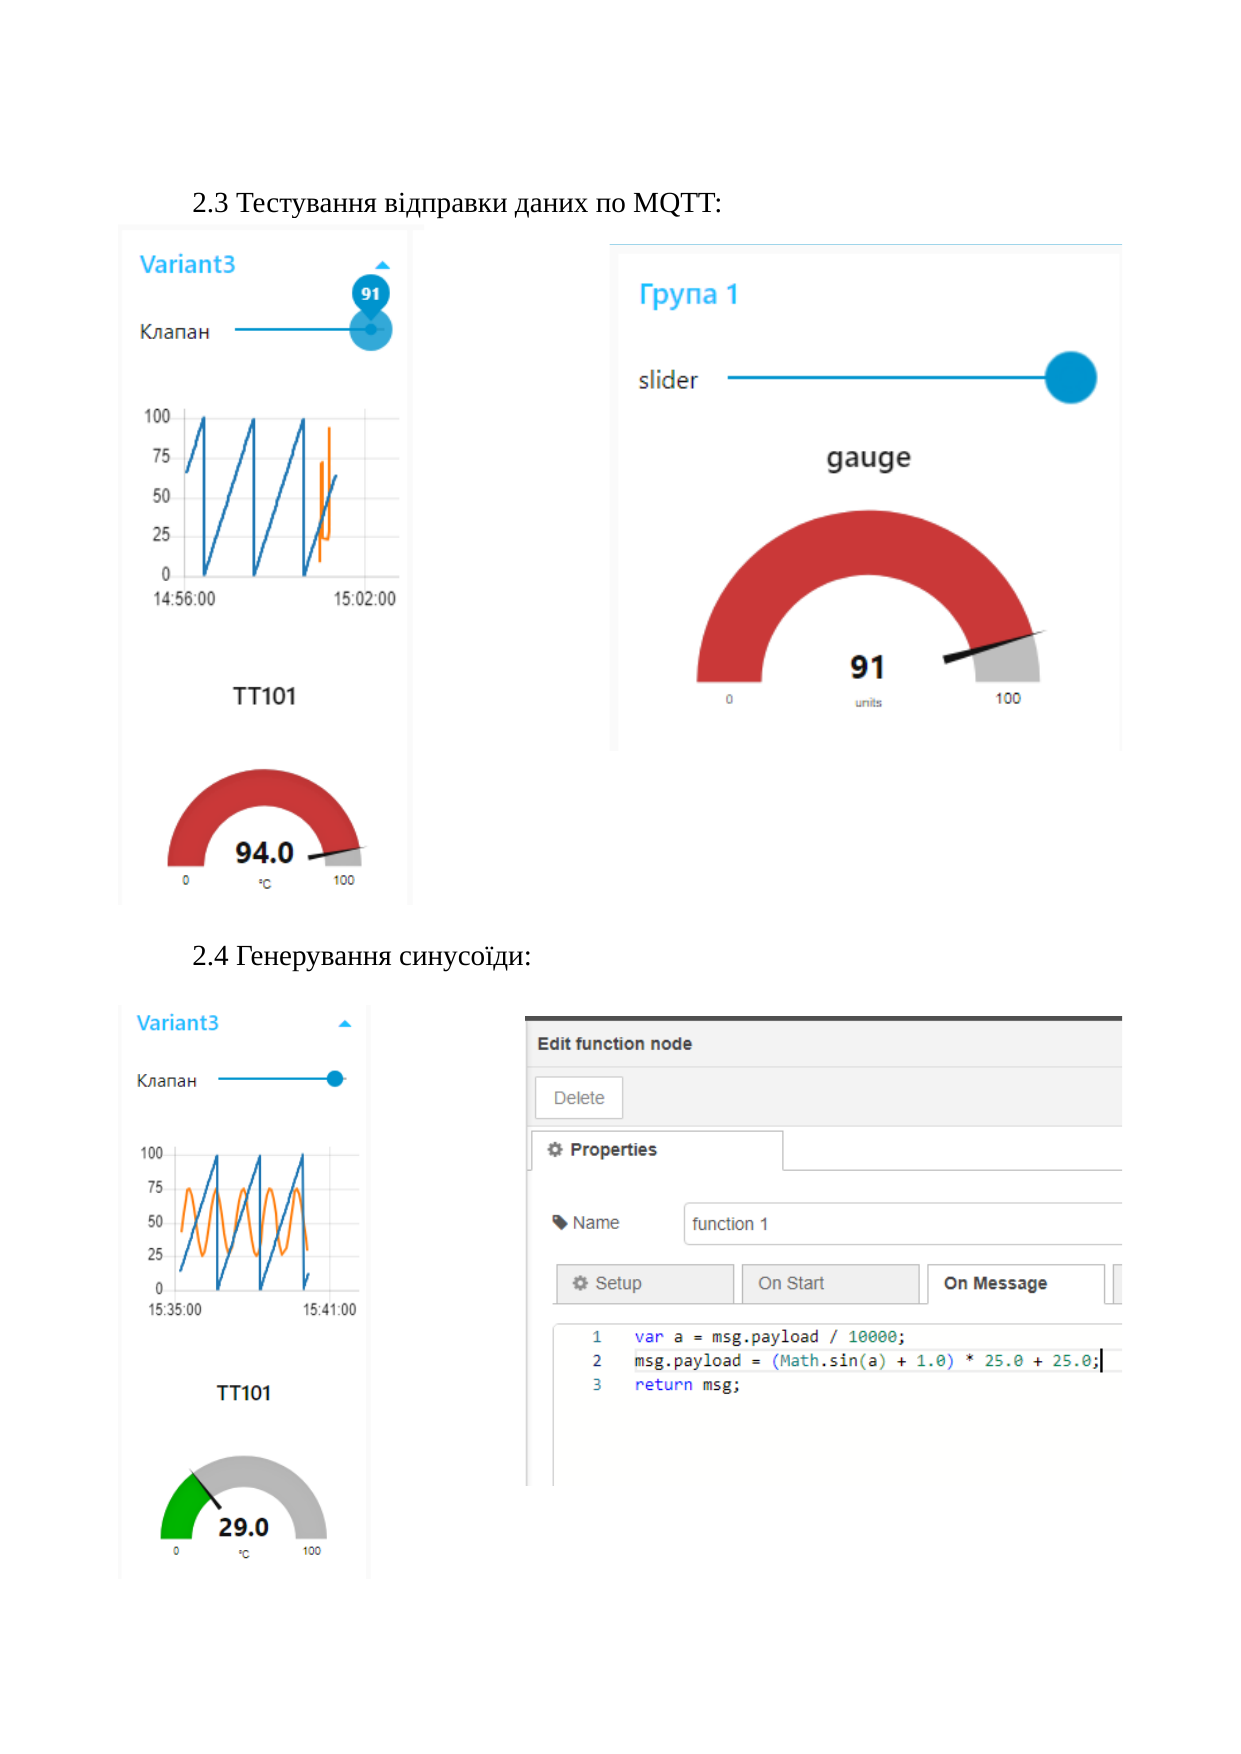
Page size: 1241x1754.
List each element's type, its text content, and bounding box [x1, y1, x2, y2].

text 2.4 Генерування синусоїди: [118, 938, 1122, 972]
picture [525, 1016, 1123, 1486]
picture [118, 1005, 372, 1579]
picture [118, 218, 425, 905]
picture [609, 244, 1123, 751]
text 2.3 Тестування відправки даних по MQTT: [118, 185, 1122, 219]
